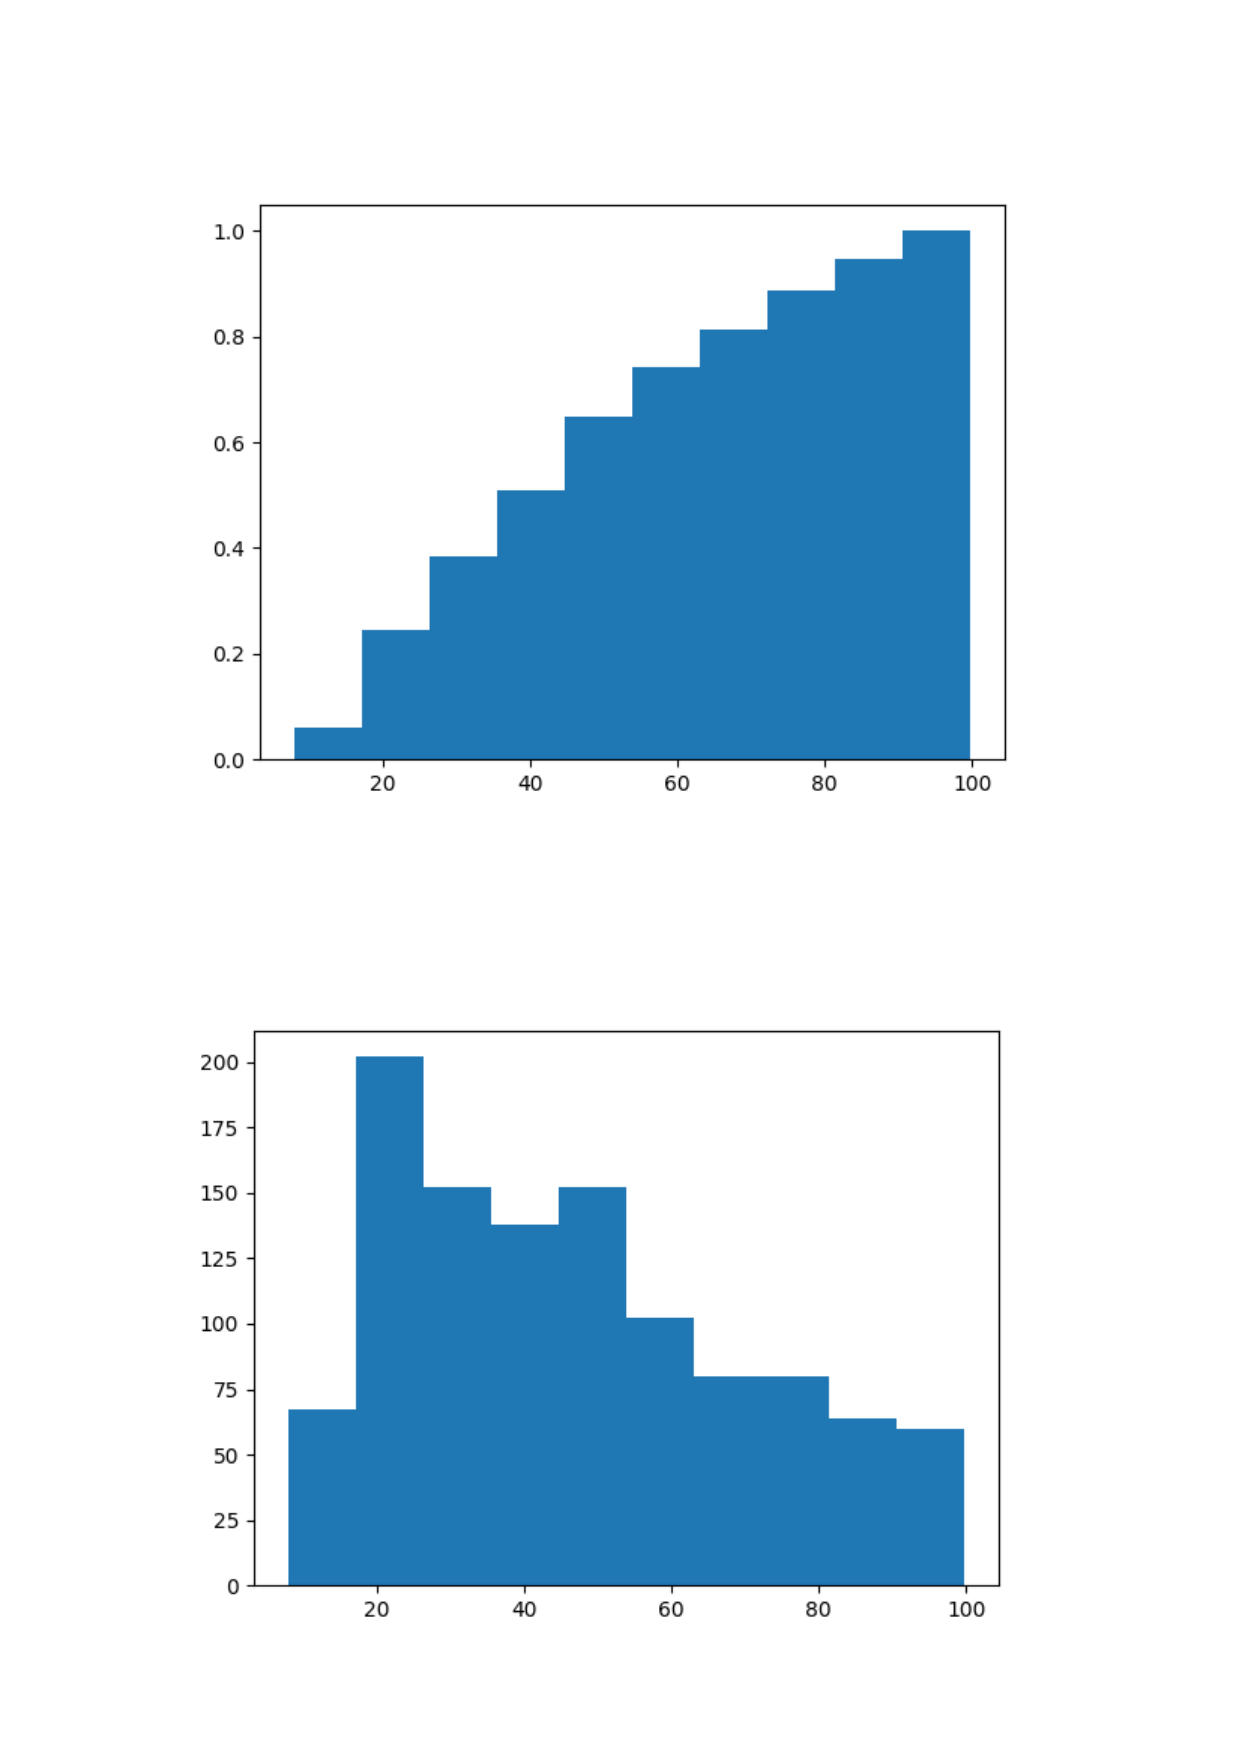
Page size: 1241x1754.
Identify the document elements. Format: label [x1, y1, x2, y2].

picture [134, 944, 1095, 1665]
picture [140, 118, 1100, 839]
